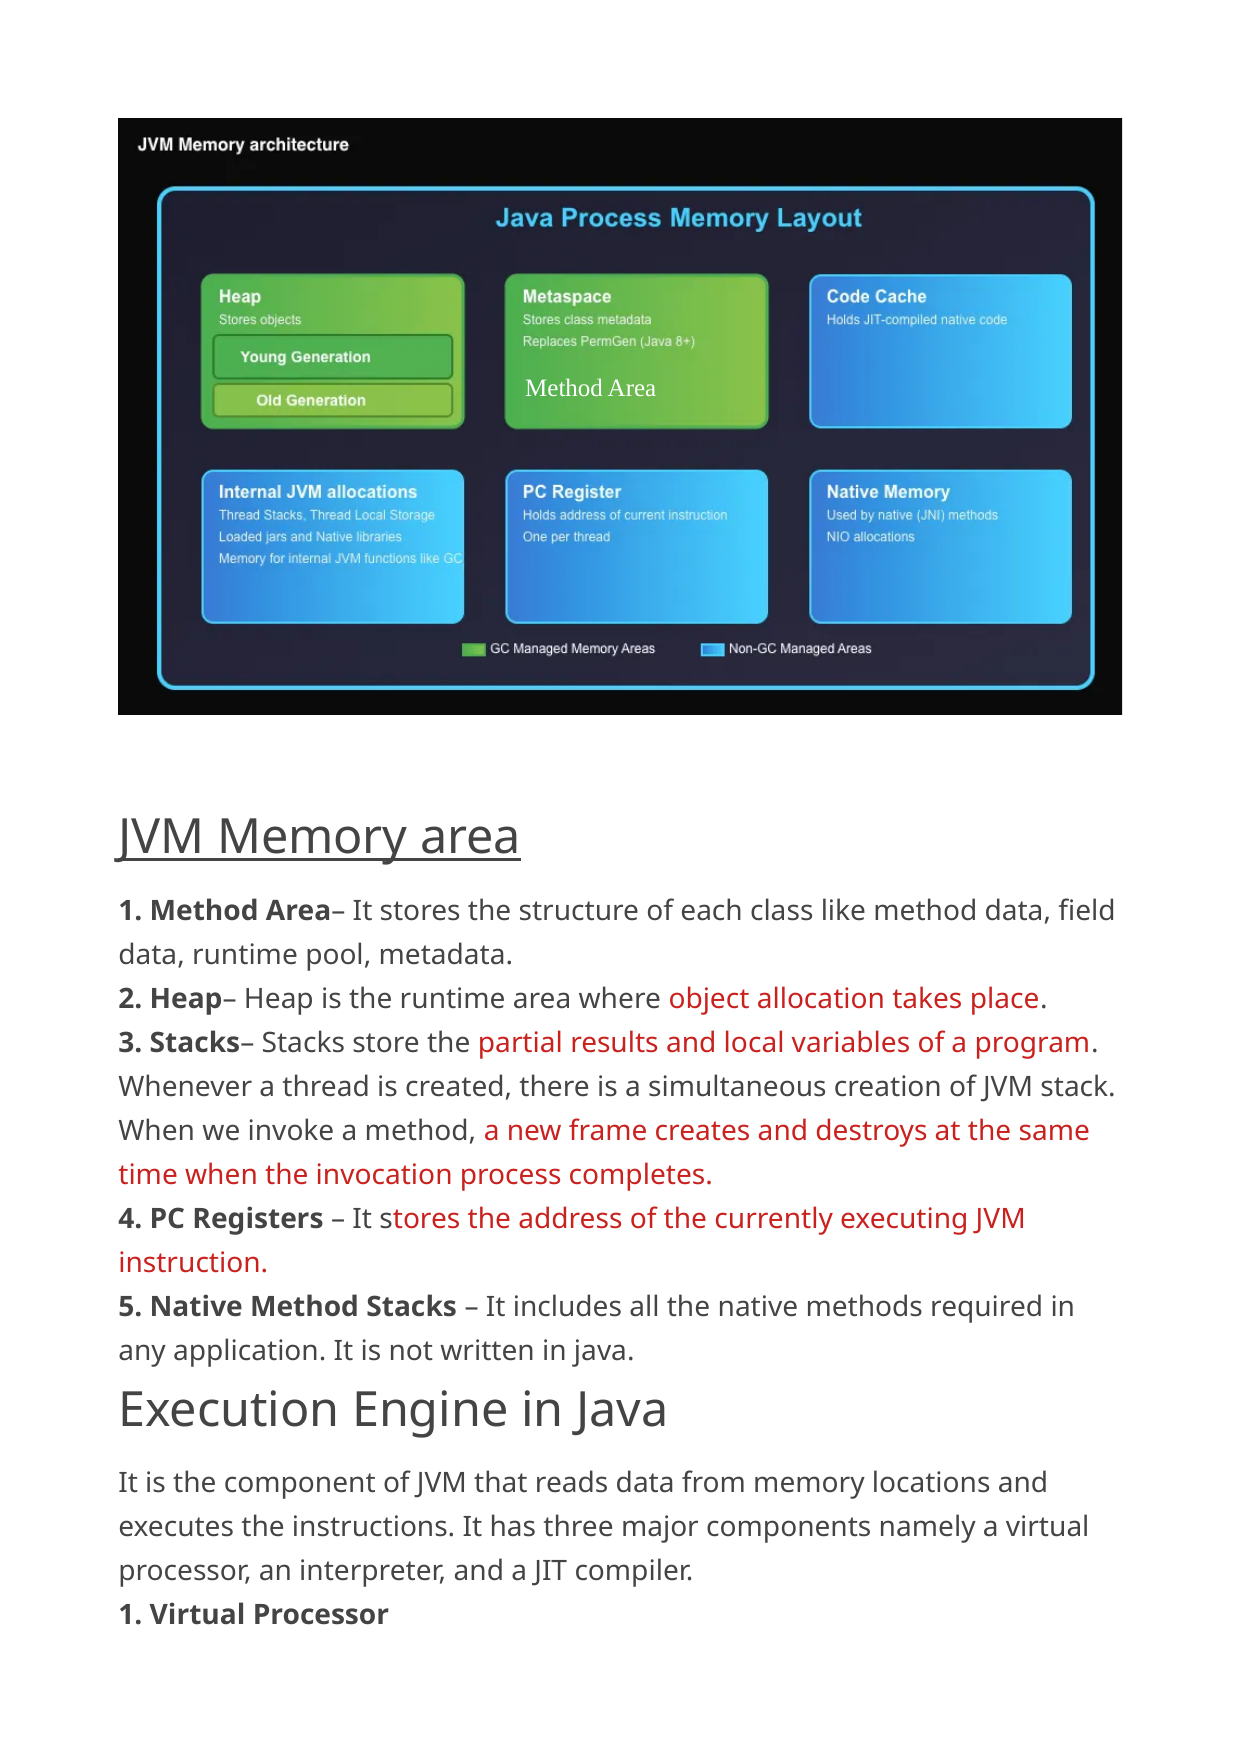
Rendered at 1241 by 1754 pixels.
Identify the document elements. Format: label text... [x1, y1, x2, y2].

text 4. PC Registers – It stores the address of the currently executing JVM instruction. [118, 1198, 1122, 1281]
text 5. Native Method Stacks – It includes all the native methods required in any application. It is not written in java. [118, 1287, 1122, 1369]
subtitle JVM Memory area [118, 802, 1122, 868]
text 3. Stacks– Stacks store the partial results and local variables of a program. Whenever a thread is created, there is a simultaneous creation of JVM stack. When we invoke a method, a new frame creates and destroys at the same time when the invocation process completes. [118, 1022, 1122, 1193]
subtitle Execution Engine in Java [118, 1375, 1122, 1441]
picture [118, 118, 1123, 715]
text 1. Method Area– It stores the structure of each class like method data, field data, runtime pool, metadata. [118, 890, 1122, 972]
text 1. Virtual Processor [118, 1595, 1122, 1633]
text It is the component of JVM that reads data from memory locations and executes the instructions. It has three major components namely a virtual processor, an interpreter, and a JIT compiler. [118, 1462, 1122, 1589]
text 2. Heap– Heap is the runtime area where object allocation takes place. [118, 978, 1122, 1016]
